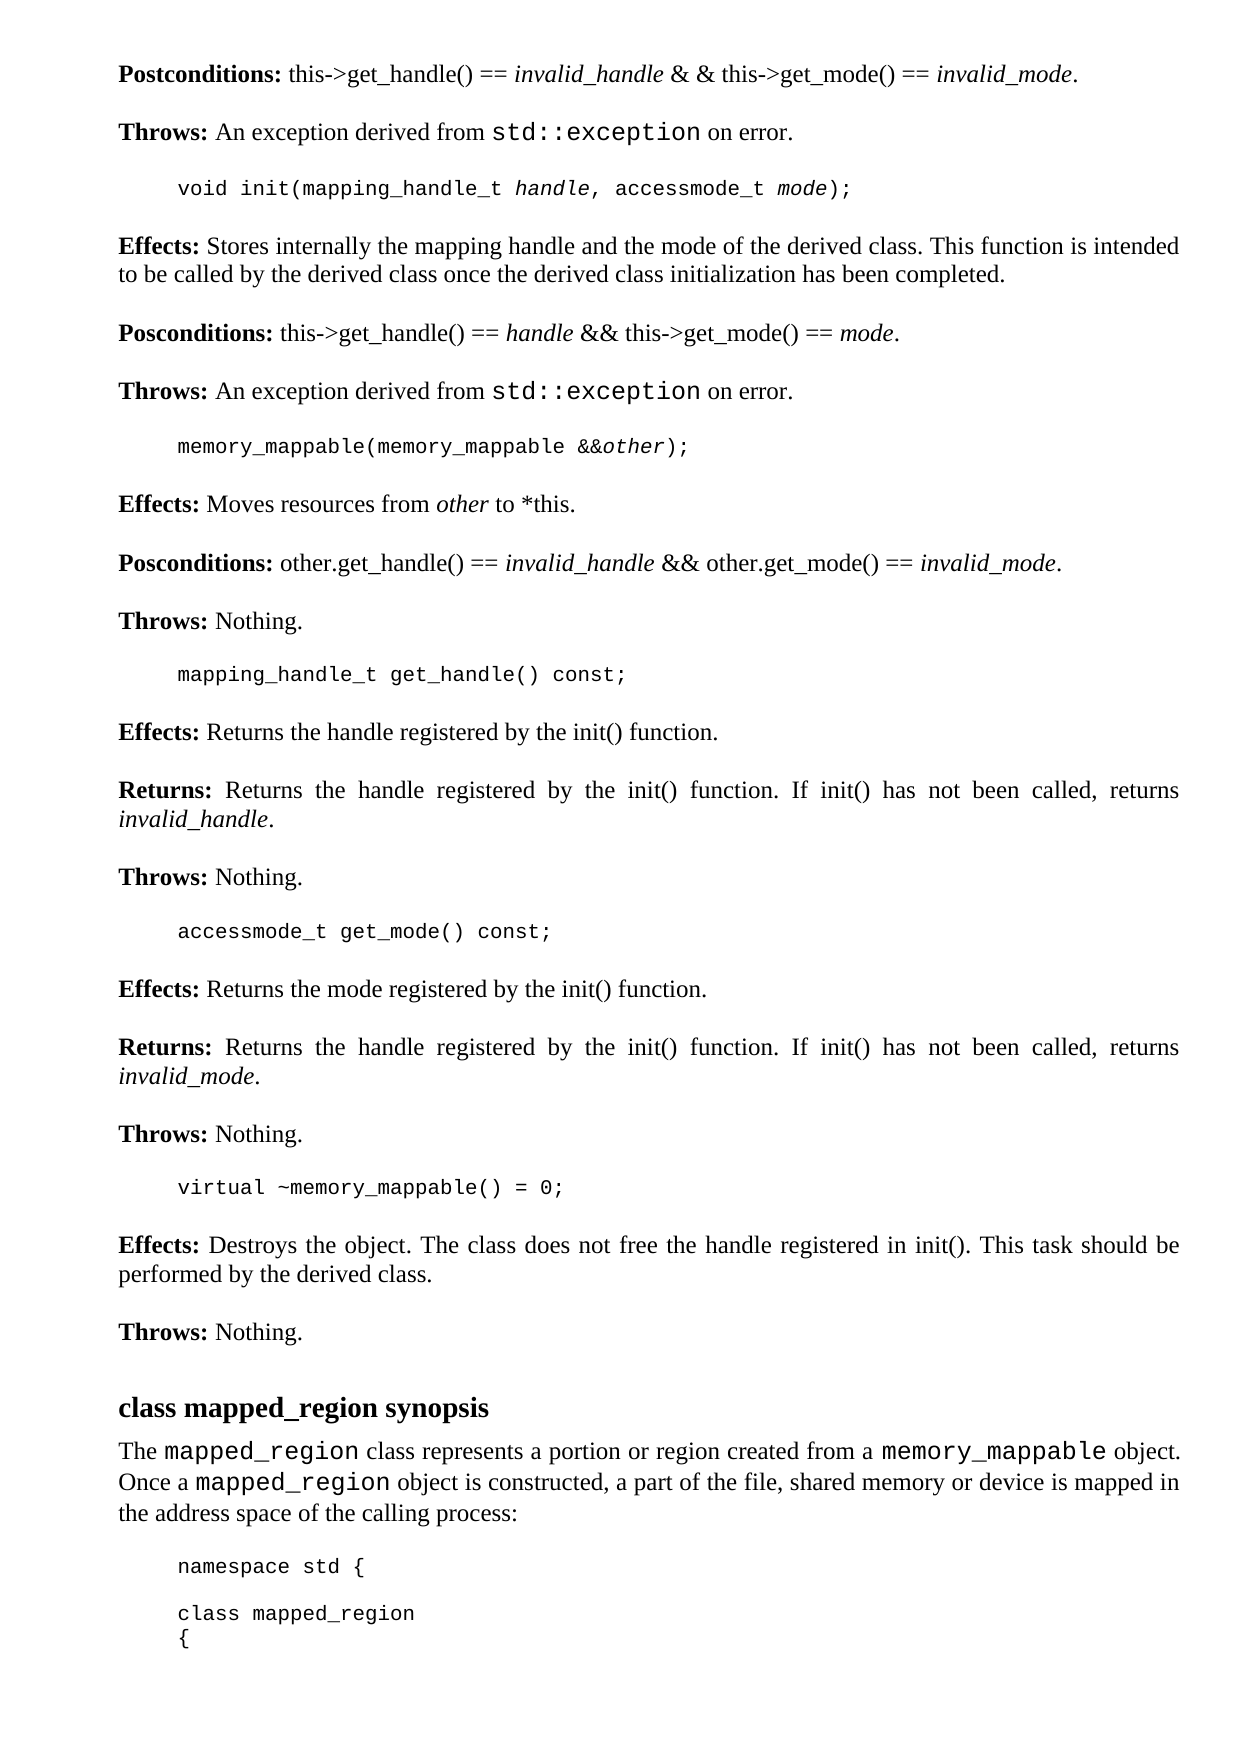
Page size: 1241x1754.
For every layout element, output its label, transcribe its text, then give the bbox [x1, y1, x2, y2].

text Effects: Destroys the object. The class does not free the handle registered in init(). This task should be performed by the derived class. [118, 1230, 1181, 1288]
subtitle class mapped_region synopsis [118, 1390, 1181, 1424]
text Posconditions: other.get_handle() == invalid_handle && other.get_mode() == invalid_mode. [118, 548, 1181, 576]
text virtual ~memory_mappable() = 0; [177, 1177, 1122, 1201]
text Throws: Nothing. [118, 606, 1181, 634]
text Throws: Nothing. [118, 862, 1181, 891]
text Posconditions: this->get_handle() == handle && this->get_mode() == mode. [118, 318, 1181, 346]
text { [177, 1627, 1122, 1651]
text accessmode_t get_mode() const; [177, 921, 1122, 944]
text Throws: An exception derived from std::exception on error. [118, 117, 1181, 148]
text Effects: Stores internally the mapping handle and the mode of the derived class. This function is intended to be called by the derived class once the derived class initialization has been completed. [118, 231, 1181, 288]
text Returns: Returns the handle registered by the init() function. If init() has not been called, returns invalid_handle. [118, 775, 1181, 833]
text Throws: Nothing. [118, 1317, 1181, 1346]
text memory_mappable(memory_mappable &&other); [177, 436, 1122, 460]
text namespace std { [177, 1556, 1122, 1580]
text class mapped_region [177, 1603, 1122, 1627]
text Effects: Returns the handle registered by the init() function. [118, 717, 1181, 746]
text The mapped_region class represents a portion or region created from a memory_mappable object. Once a mapped_region object is constructed, a part of the file, shared memory or device is mapped in the address space of the calling process: [118, 1436, 1181, 1527]
text void init(mapping_handle_t handle, accessmode_t mode); [177, 178, 1122, 201]
text Throws: Nothing. [118, 1119, 1181, 1148]
text Postconditions: this->get_handle() == invalid_handle & & this->get_mode() == invalid_mode. [118, 59, 1181, 88]
text mapping_handle_t get_handle() const; [177, 664, 1122, 688]
text Returns: Returns the handle registered by the init() function. If init() has not been called, returns invalid_mode. [118, 1032, 1181, 1089]
text Effects: Moves resources from other to *this. [118, 489, 1181, 518]
text Effects: Returns the mode registered by the init() function. [118, 974, 1181, 1002]
text Throws: An exception derived from std::exception on error. [118, 376, 1181, 407]
